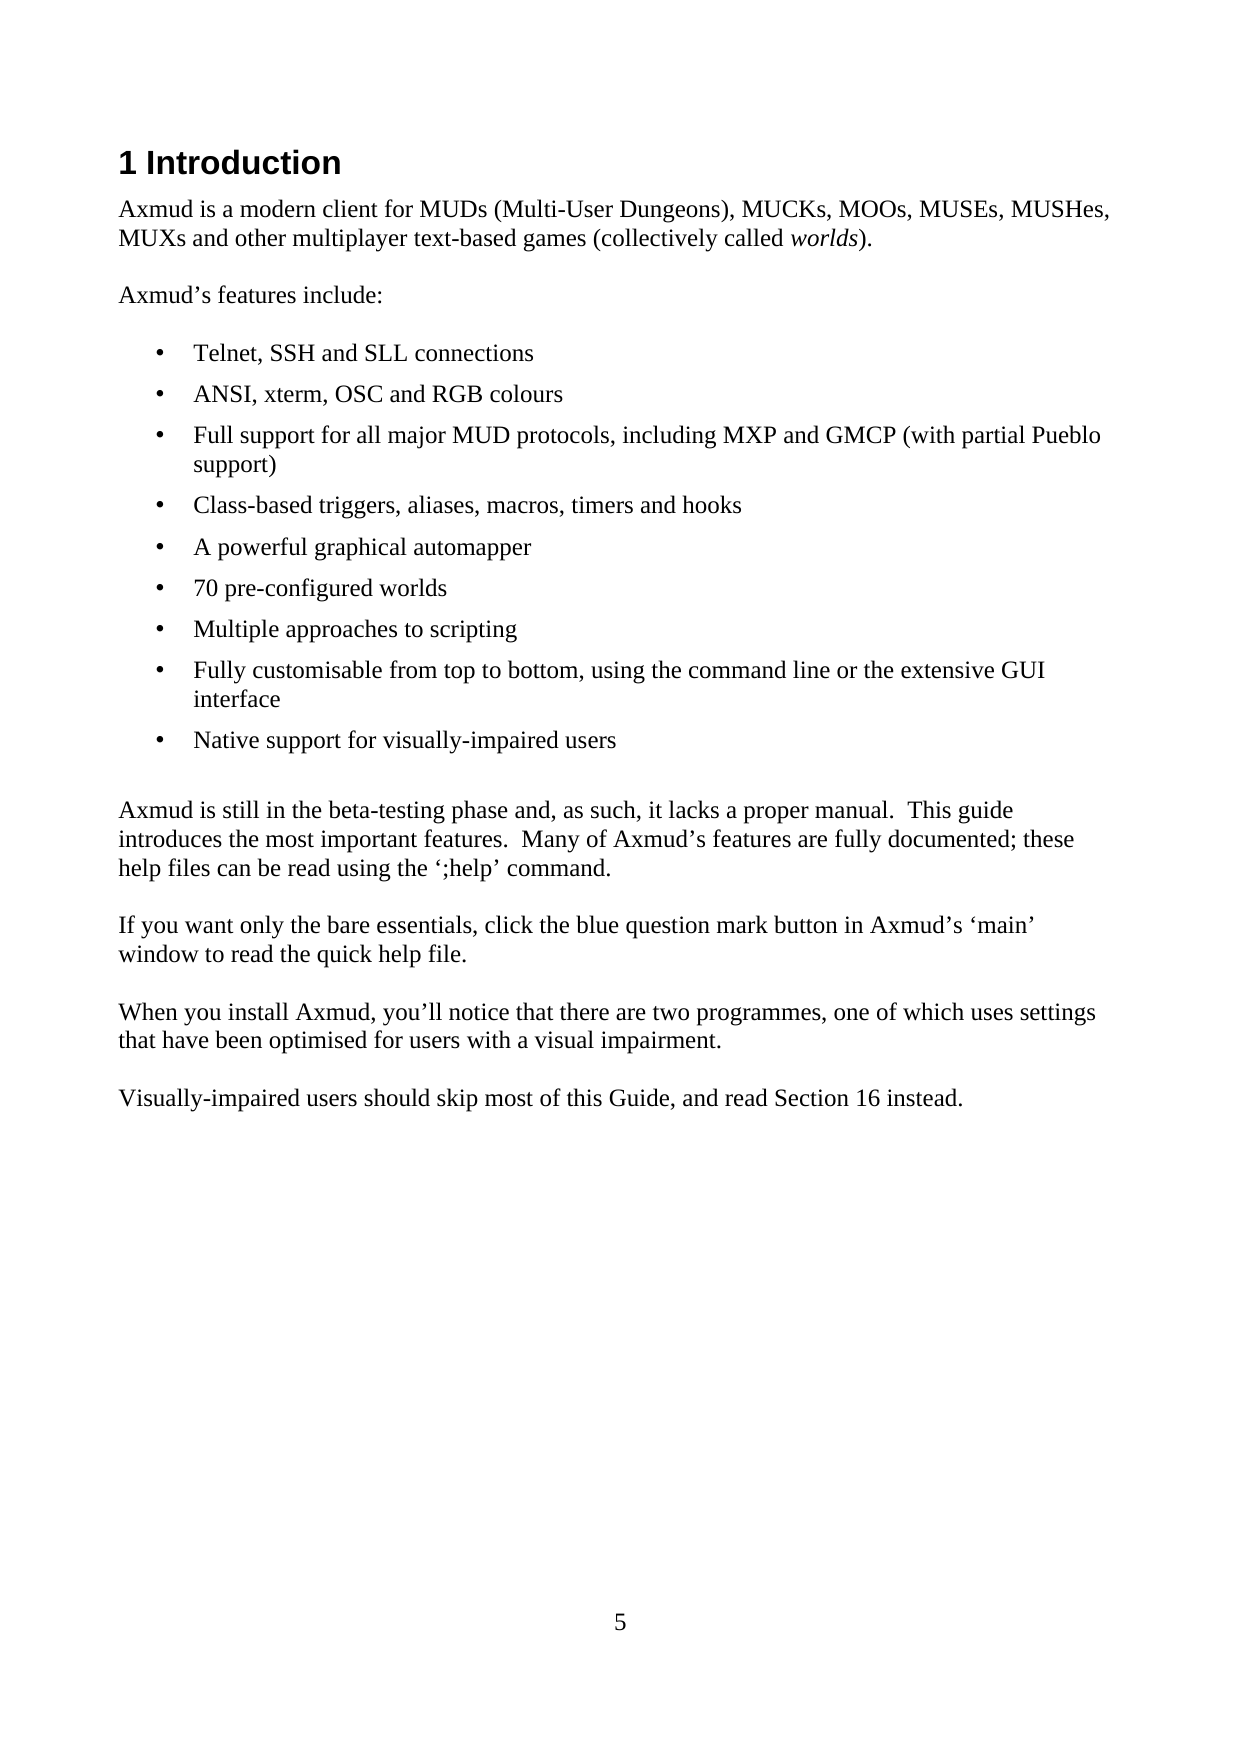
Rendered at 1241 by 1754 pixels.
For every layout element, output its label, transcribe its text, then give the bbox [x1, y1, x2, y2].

text When you install Axmud, you’ll notice that there are two programmes, one of which uses settings that have been optimised for users with a visual impairment. [118, 997, 1122, 1054]
list Fully customisable from top to bottom, using the command line or the extensive GUI interface [156, 656, 1122, 713]
list A powerful graphical automapper [156, 532, 1122, 561]
text If you want only the bare essentials, click the blue question mark button in Axmud’s ‘main’ window to read the quick help file. [118, 911, 1122, 968]
text Axmud is a modern client for MUDs (Multi-User Dungeons), MUCKs, MOOs, MUSEs, MUSHes, MUXs and other multiplayer text-based games (collectively called worlds). [118, 194, 1122, 252]
list Telnet, SSH and SLL connections [156, 338, 1122, 367]
text Axmud is still in the beta-testing phase and, as such, it lacks a proper manual. This guide introduces the most important features. Many of Axmud’s features are fully documented; these help files can be read using the ‘;help’ command. [118, 796, 1122, 882]
text Axmud’s features include: [118, 281, 1122, 309]
list Class-based triggers, aliases, macros, timers and hooks [156, 491, 1122, 519]
list 70 pre-configured worlds [156, 573, 1122, 602]
list Multiple approaches to scripting [156, 614, 1122, 643]
list Native support for visually-impaired users [156, 726, 1122, 754]
list ANSI, xterm, OSC and RGB colours [156, 379, 1122, 408]
subtitle 1 Introduction [118, 143, 1122, 182]
text Visually-impaired users should skip most of this Guide, and read Section 16 instead. [118, 1083, 1122, 1112]
list Full support for all major MUD protocols, including MXP and GMCP (with partial Pueblo support) [156, 421, 1122, 478]
